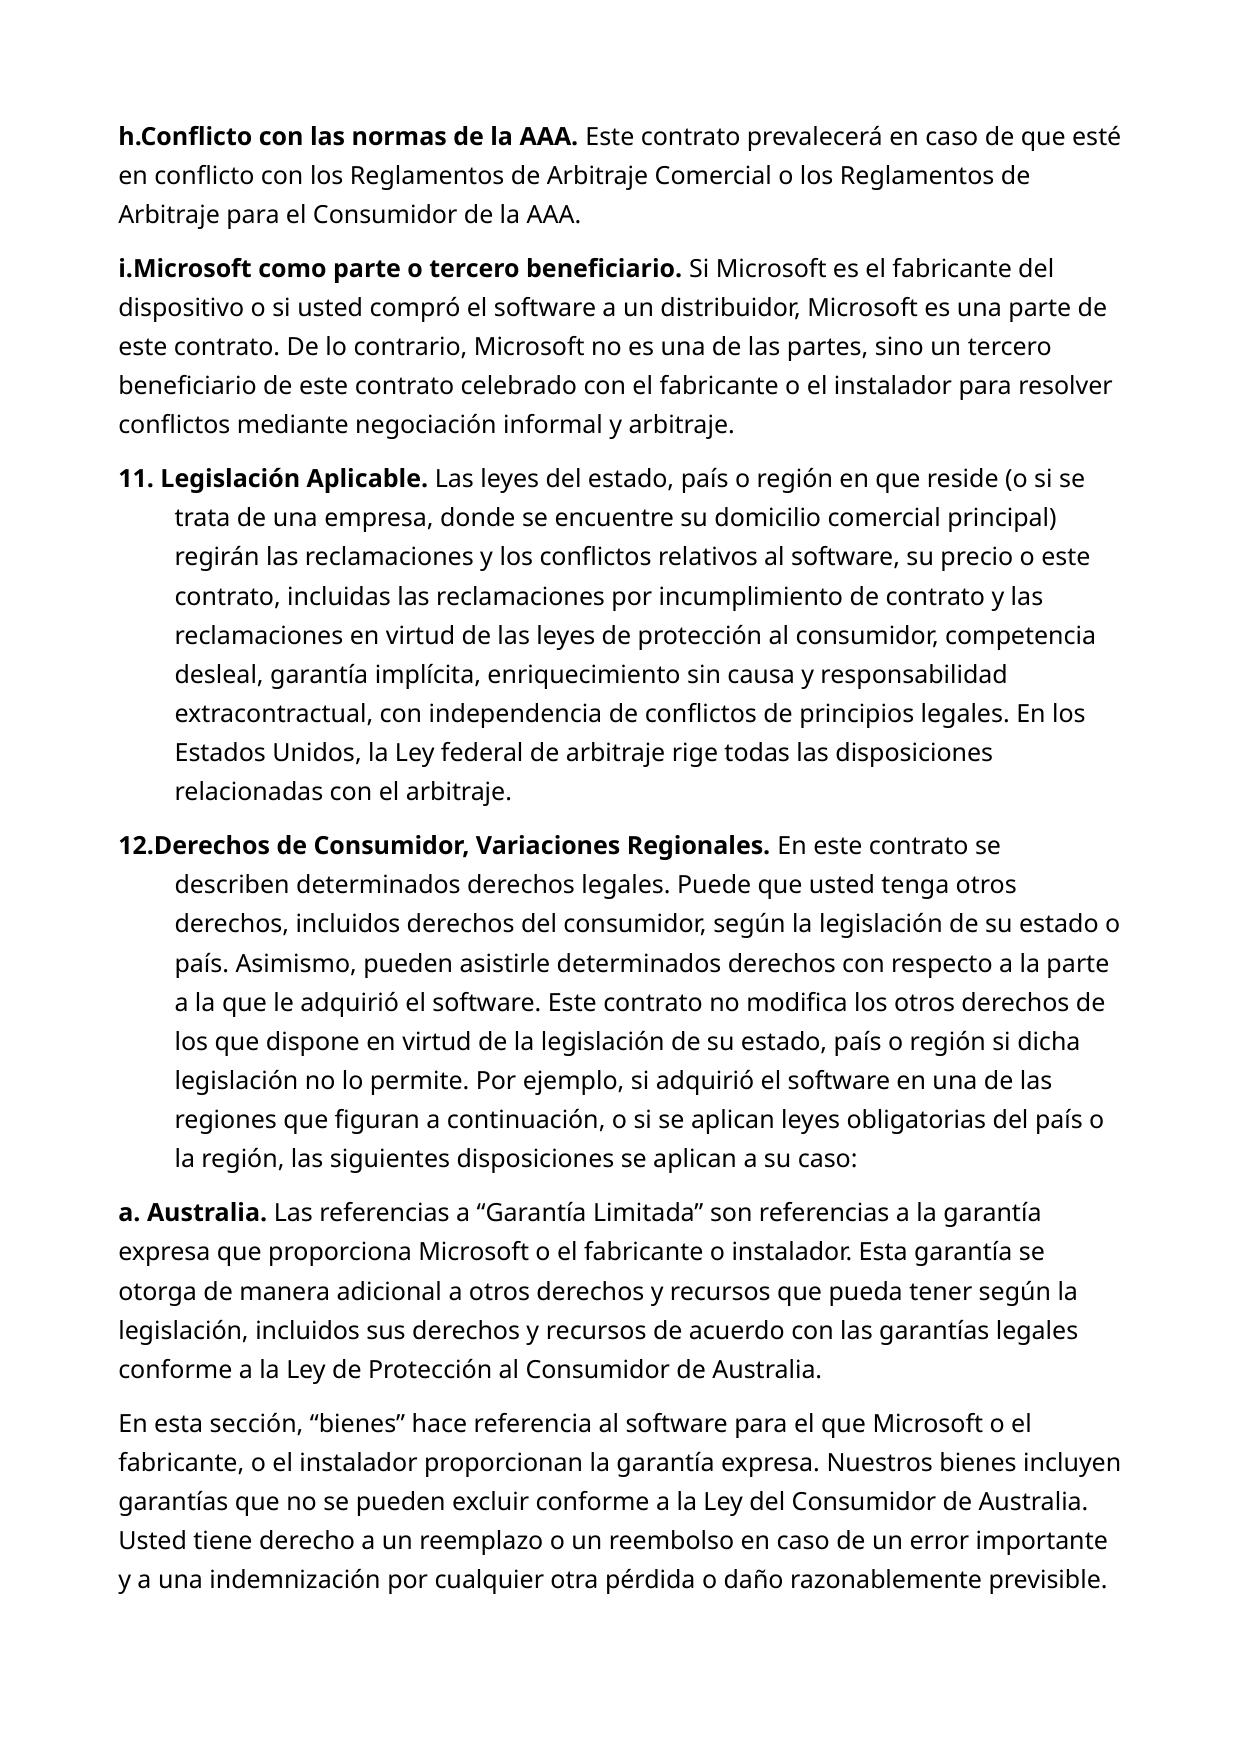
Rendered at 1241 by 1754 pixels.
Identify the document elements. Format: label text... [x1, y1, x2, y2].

text h.Conflicto con las normas de la AAA. Este contrato prevalecerá en caso de que esté en conflicto con los Reglamentos de Arbitraje Comercial o los Reglamentos de Arbitraje para el Consumidor de la AAA. [118, 118, 1122, 231]
text 11. Legislación Aplicable. Las leyes del estado, país o región en que reside (o si se trata de una empresa, donde se encuentre su domicilio comercial principal) regirán las reclamaciones y los conflictos relativos al software, su precio o este contrato, incluidas las reclamaciones por incumplimiento de contrato y las reclamaciones en virtud de las leyes de protección al consumidor, competencia desleal, garantía implícita, enriquecimiento sin causa y responsabilidad extracontractual, con independencia de conflictos de principios legales. En los Estados Unidos, la Ley federal de arbitraje rige todas las disposiciones relacionadas con el arbitraje. [118, 461, 1122, 808]
text a. Australia. Las referencias a “Garantía Limitada” son referencias a la garantía expresa que proporciona Microsoft o el fabricante o instalador. Esta garantía se otorga de manera adicional a otros derechos y recursos que pueda tener según la legislación, incluidos sus derechos y recursos de acuerdo con las garantías legales conforme a la Ley de Protección al Consumidor de Australia. [118, 1195, 1122, 1386]
text i.Microsoft como parte o tercero beneficiario. Si Microsoft es el fabricante del dispositivo o si usted compró el software a un distribuidor, Microsoft es una parte de este contrato. De lo contrario, Microsoft no es una de las partes, sino un tercero beneficiario de este contrato celebrado con el fabricante o el instalador para resolver conflictos mediante negociación informal y arbitraje. [118, 250, 1122, 441]
text 12.Derechos de Consumidor, Variaciones Regionales. En este contrato se describen determinados derechos legales. Puede que usted tenga otros derechos, incluidos derechos del consumidor, según la legislación de su estado o país. Asimismo, pueden asistirle determinados derechos con respecto a la parte a la que le adquirió el software. Este contrato no modifica los otros derechos de los que dispone en virtud de la legislación de su estado, país o región si dicha legislación no lo permite. Por ejemplo, si adquirió el software en una de las regiones que figuran a continuación, o si se aplican leyes obligatorias del país o la región, las siguientes disposiciones se aplican a su caso: [118, 828, 1122, 1175]
text En esta sección, “bienes” hace referencia al software para el que Microsoft o el fabricante, o el instalador proporcionan la garantía expresa. Nuestros bienes incluyen garantías que no se pueden excluir conforme a la Ley del Consumidor de Australia. Usted tiene derecho a un reemplazo o un reembolso en caso de un error importante y a una indemnización por cualquier otra pérdida o daño razonablemente previsible. [118, 1405, 1122, 1596]
